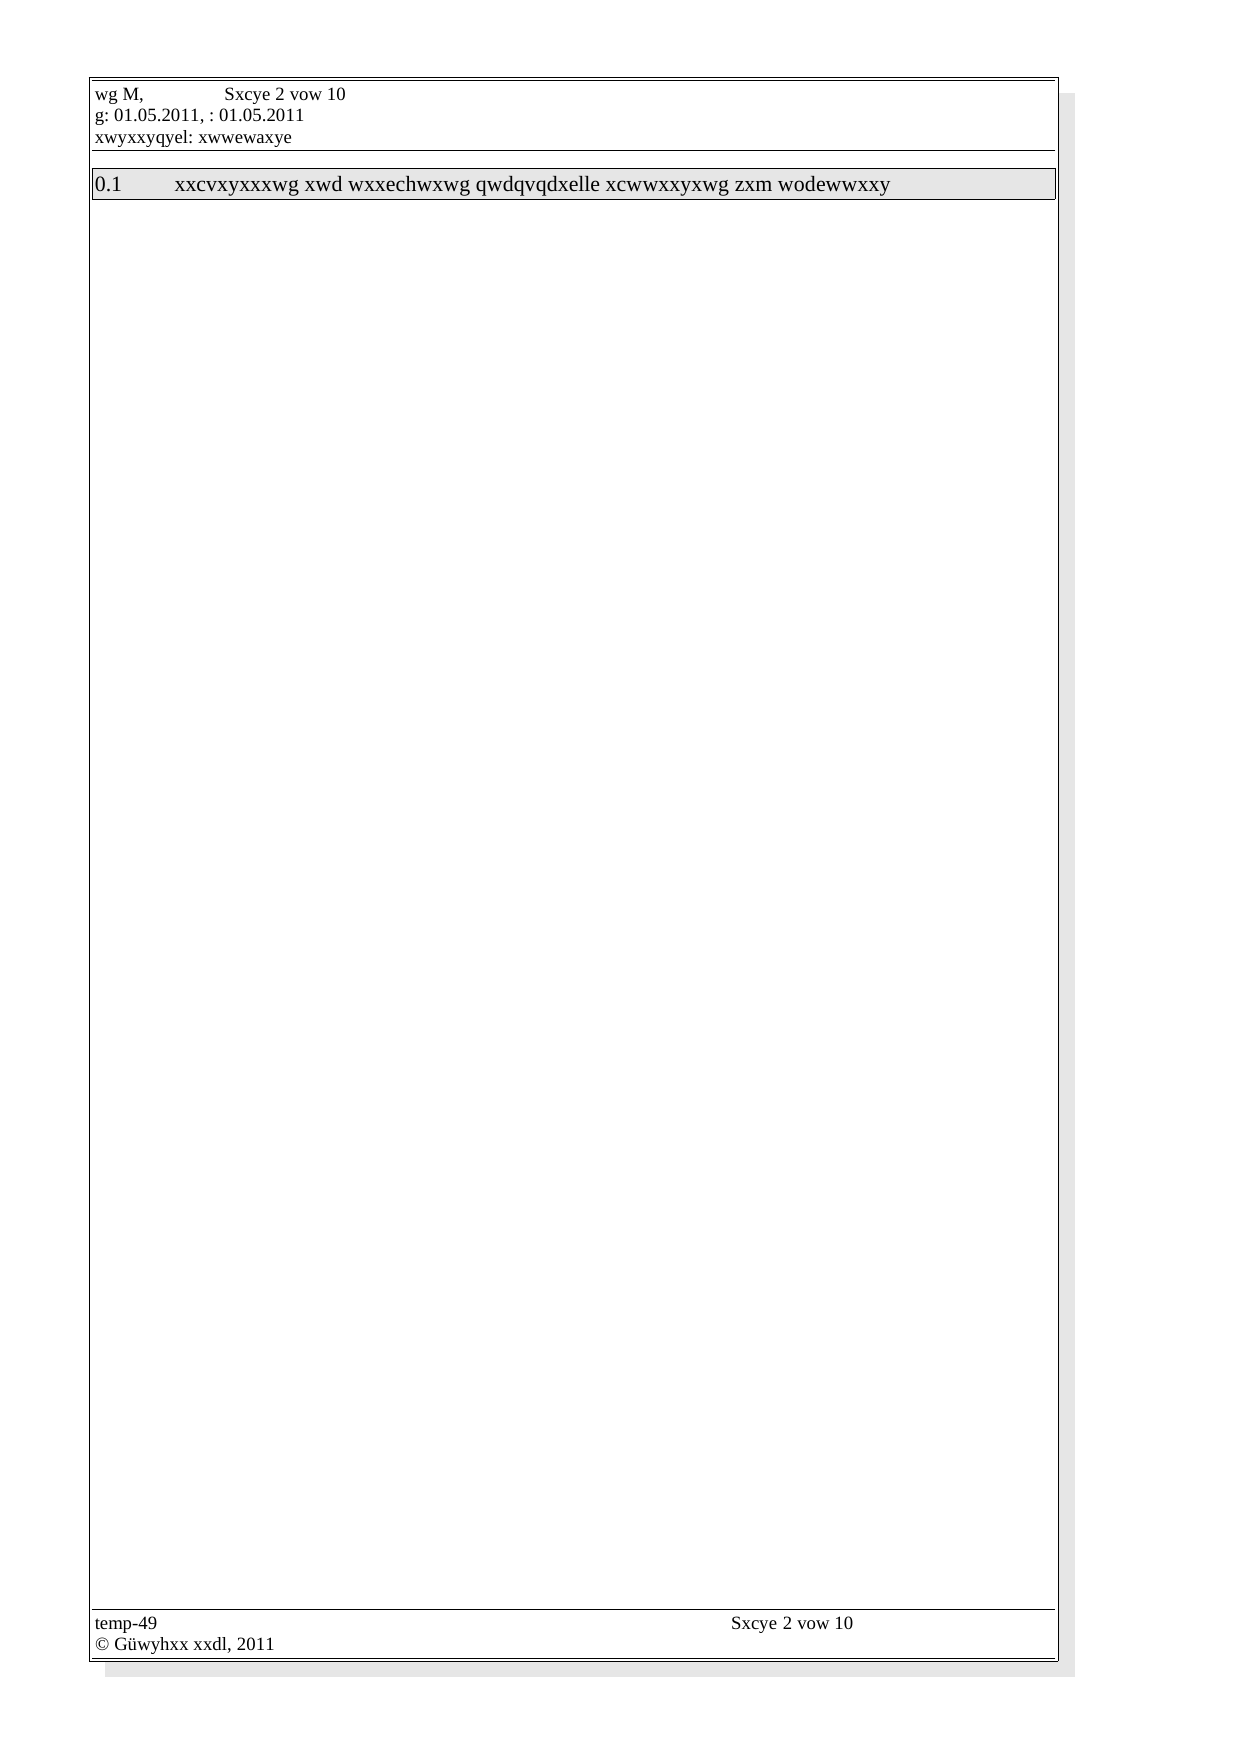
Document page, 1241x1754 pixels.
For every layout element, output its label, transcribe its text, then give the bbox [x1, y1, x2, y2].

subtitle xxcvxyxxxwg xwd wxxechwxwg qwdqvqdxelle xcwwxxyxwg zxm wodewwxxy [93, 169, 1055, 199]
